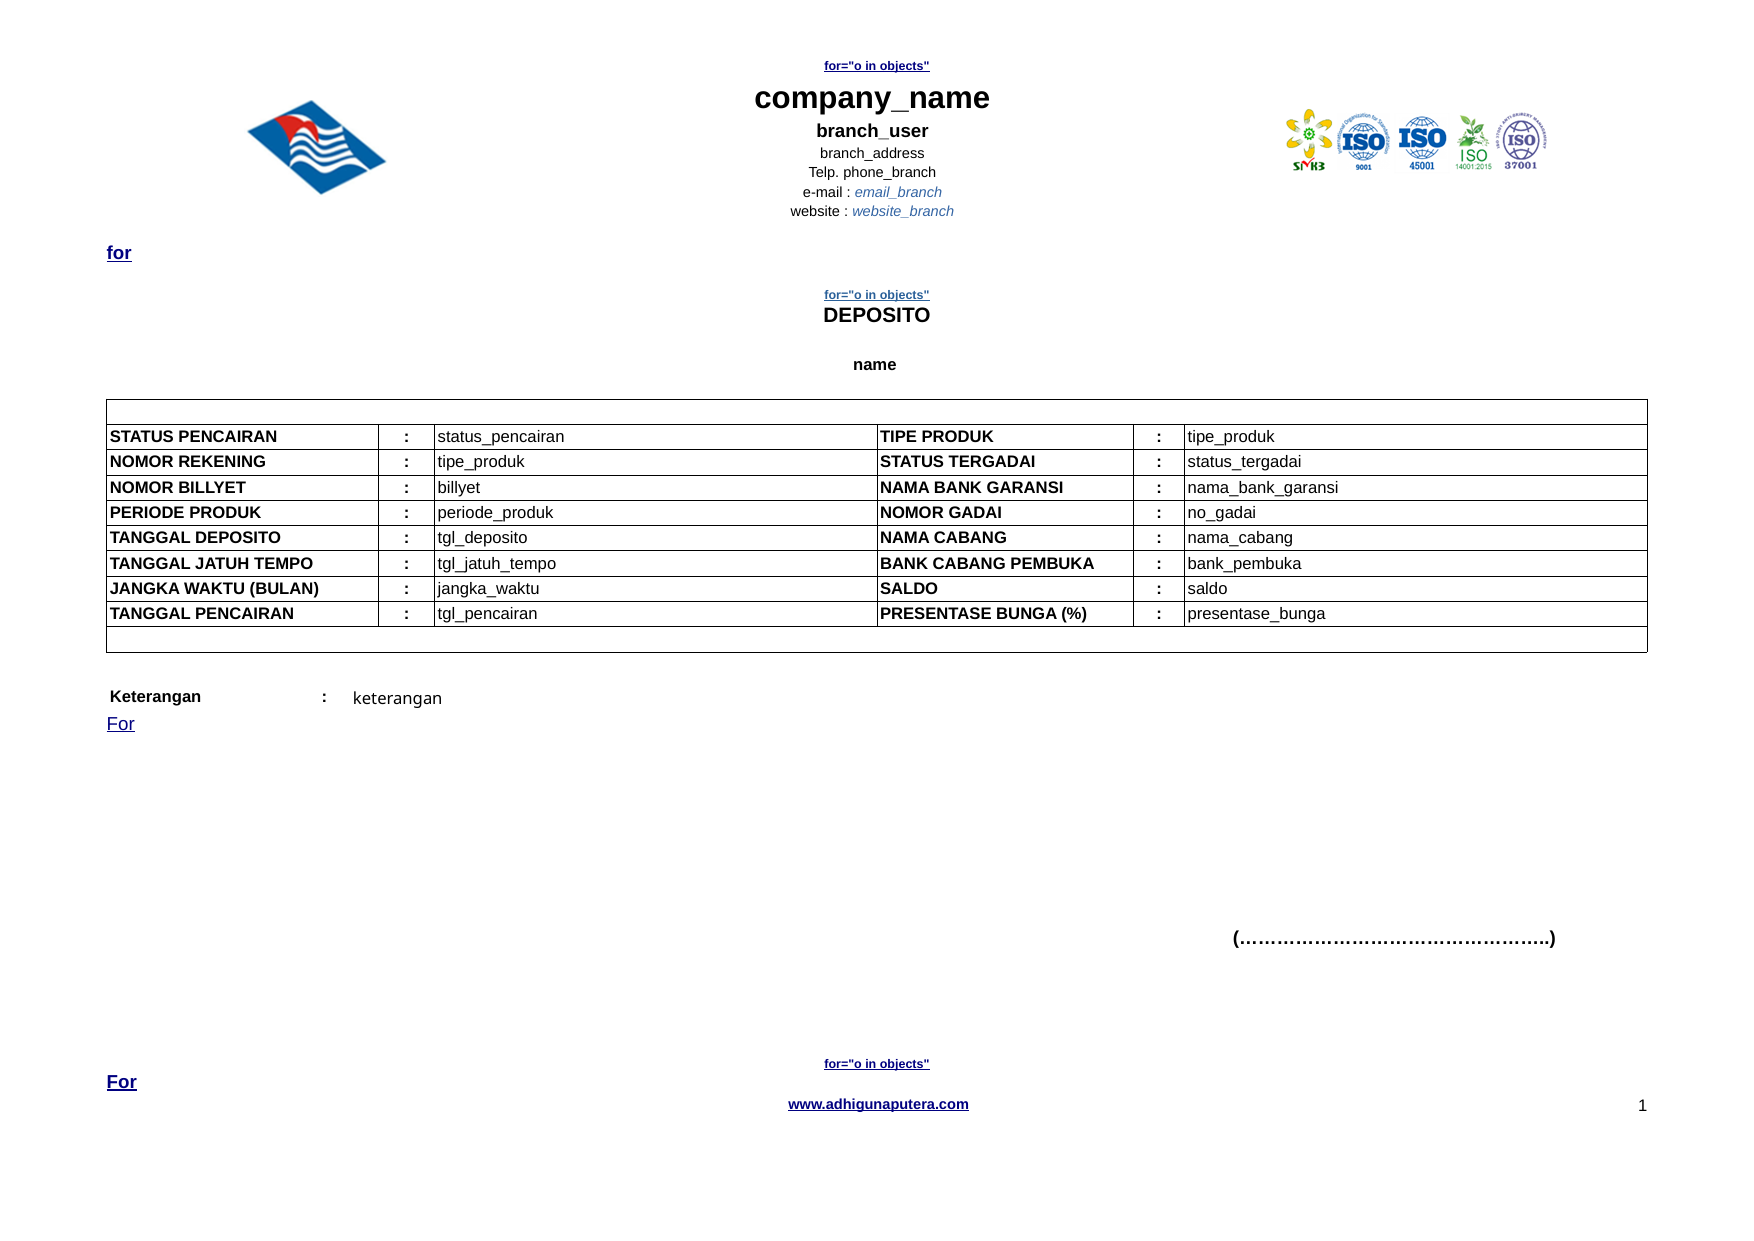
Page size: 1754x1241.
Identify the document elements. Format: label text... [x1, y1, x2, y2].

table_cell STATUS PENCAIRAN [107, 425, 378, 449]
table_cell JANGKA WAKTU (BULAN) [107, 577, 378, 601]
table_cell SALDO [878, 577, 1133, 601]
table_cell : [379, 577, 434, 601]
table_cell PERIODE PRODUK [107, 501, 378, 525]
table_cell : [379, 425, 434, 449]
table_cell NOMOR GADAI [878, 501, 1133, 525]
table_cell TIPE PRODUK [878, 425, 1133, 449]
text For [106, 712, 1647, 734]
table_header Keterangan [106, 684, 303, 712]
table_cell nama_bank_garansi [1185, 476, 1647, 500]
table_cell : [1134, 602, 1184, 626]
text for="o in objects" [106, 282, 1647, 303]
table_cell saldo [1185, 577, 1647, 601]
table_cell NAMA CABANG [878, 526, 1133, 550]
table_cell : [1134, 526, 1184, 550]
table_cell PRESENTASE BUNGA (%) [878, 602, 1133, 626]
table_cell status_tergadai [1185, 450, 1647, 474]
table_cell : [379, 526, 434, 550]
table_header keterangan [345, 684, 1647, 712]
table_cell NOMOR BILLYET [107, 476, 378, 500]
table_cell tipe_produk [435, 450, 877, 474]
table_cell jangka_waktu [435, 577, 877, 601]
table_header [107, 400, 1647, 424]
table_cell billyet [435, 476, 877, 500]
picture [239, 100, 394, 197]
table_cell periode_produk [435, 501, 877, 525]
table_cell tgl_pencairan [435, 602, 877, 626]
table_cell status_pencairan [435, 425, 877, 449]
table_cell nama_cabang [1185, 526, 1647, 550]
table_header : [303, 684, 345, 712]
table_cell TANGGAL DEPOSITO [107, 526, 378, 550]
table_header (…………………………………………..) [1142, 770, 1646, 954]
table_cell tgl_deposito [435, 526, 877, 550]
table_cell : [379, 602, 434, 626]
table_cell : [379, 501, 434, 525]
table_cell bank_pembuka [1185, 551, 1647, 576]
table_cell : [379, 551, 434, 576]
text DEPOSITO [106, 303, 1647, 327]
table_cell NOMOR REKENING [107, 450, 378, 474]
table_cell no_gadai [1185, 501, 1647, 525]
table_cell BANK CABANG PEMBUKA [878, 551, 1133, 576]
table_cell NAMA BANK GARANSI [878, 476, 1133, 500]
table_cell : [1134, 551, 1184, 576]
table_cell : [1134, 450, 1184, 474]
picture [1279, 107, 1549, 175]
table_cell [107, 627, 1647, 652]
table_cell TANGGAL JATUH TEMPO [107, 551, 378, 576]
table_cell : [1134, 501, 1184, 525]
table_cell TANGGAL PENCAIRAN [107, 602, 378, 626]
table_cell : [1134, 425, 1184, 449]
table_cell : [379, 450, 434, 474]
table_cell : [1134, 577, 1184, 601]
table_cell : [379, 476, 434, 500]
table_cell tgl_jatuh_tempo [435, 551, 877, 576]
table_cell : [1134, 476, 1184, 500]
table_header name [548, 349, 1201, 379]
table_cell tipe_produk [1185, 425, 1647, 449]
table_cell STATUS TERGADAI [878, 450, 1133, 474]
table_cell presentase_bunga [1185, 602, 1647, 626]
